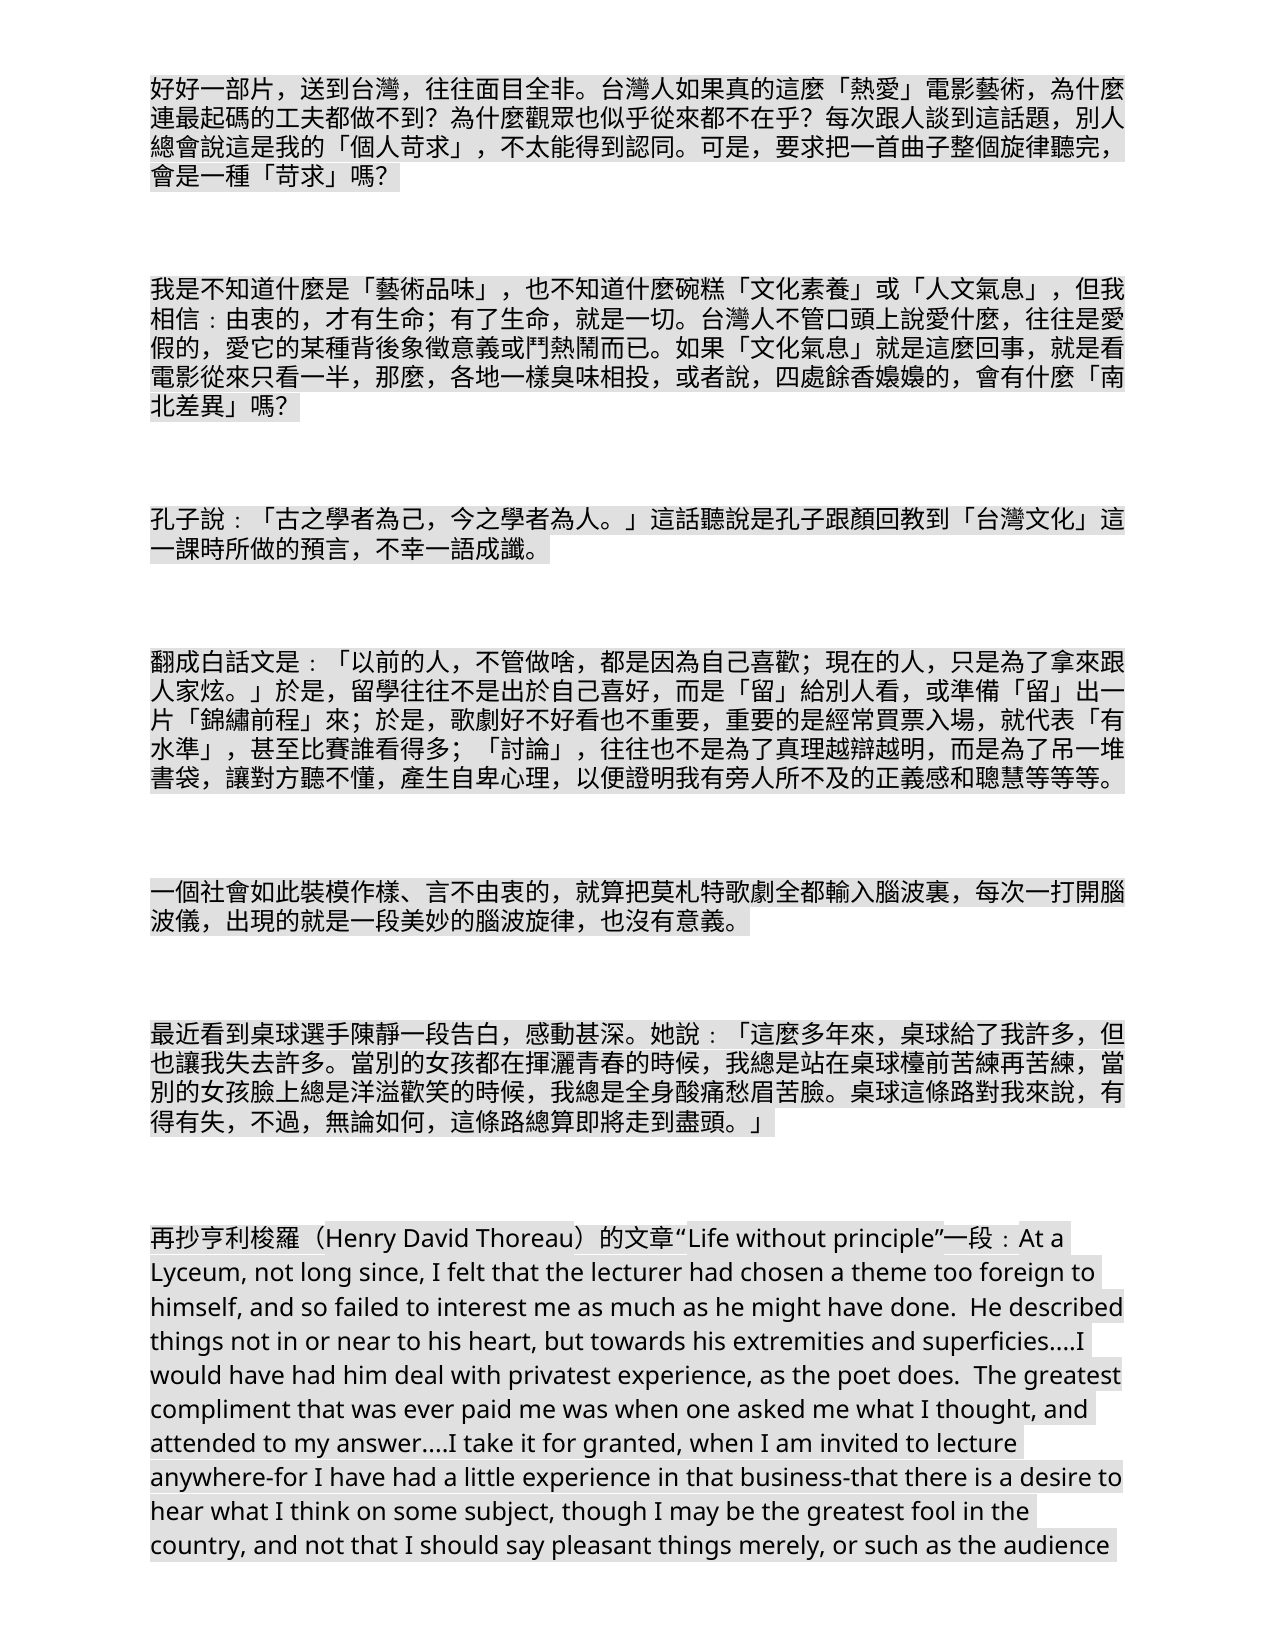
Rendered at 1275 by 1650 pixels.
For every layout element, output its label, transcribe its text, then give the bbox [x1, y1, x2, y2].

text 孔子說﹕「古之學者為己，今之學者為人。」這話聽說是孔子跟顏回教到「台灣文化」這一課時所做的預言，不幸一語成讖。 [150, 506, 1125, 564]
text 我是不知道什麼是「藝術品味」，也不知道什麼碗糕「文化素養」或「人文氣息」，但我相信﹕由衷的，才有生命；有了生命，就是一切。台灣人不管口頭上說愛什麼，往往是愛假的，愛它的某種背後象徵意義或鬥熱鬧而已。如果「文化氣息」就是這麼回事，就是看電影從來只看一半，那麼，各地一樣臭味相投，或者說，四處餘香嬝嬝的，會有什麼「南北差異」嗎？ [150, 276, 1125, 422]
text 最近看到桌球選手陳靜一段告白，感動甚深。她說﹕「這麼多年來，桌球給了我許多，但也讓我失去許多。當別的女孩都在揮灑青春的時候，我總是站在桌球檯前苦練再苦練，當別的女孩臉上總是洋溢歡笑的時候，我總是全身酸痛愁眉苦臉。桌球這條路對我來說，有得有失，不過，無論如何，這條路總算即將走到盡頭。」 [150, 1020, 1125, 1137]
text 好好一部片，送到台灣，往往面目全非。台灣人如果真的這麼「熱愛」電影藝術，為什麼連最起碼的工夫都做不到？為什麼觀眾也似乎從來都不在乎？每次跟人談到這話題，別人總會說這是我的「個人苛求」，不太能得到認同。可是，要求把一首曲子整個旋律聽完，會是一種「苛求」嗎？ [150, 75, 1125, 192]
text 翻成白話文是﹕「以前的人，不管做啥，都是因為自己喜歡；現在的人，只是為了拿來跟人家炫。」於是，留學往往不是出於自己喜好，而是「留」給別人看，或準備「留」出一片「錦繡前程」來；於是，歌劇好不好看也不重要，重要的是經常買票入場，就代表「有水準」，甚至比賽誰看得多；「討論」，往往也不是為了真理越辯越明，而是為了吊一堆書袋，讓對方聽不懂，產生自卑心理，以便證明我有旁人所不及的正義感和聰慧等等等。 [150, 648, 1125, 794]
text 再抄亨利梭羅（Henry David Thoreau）的文章“Life without principle”一段﹕At a Lyceum, not long since, I felt that the lecturer had chosen a theme too foreign to himself, and so failed to interest me as much as he might have done. He described things not in or near to his heart, but towards his extremities and superficies....I would have had him deal with privatest experience, as the poet does. The greatest compliment that was ever paid me was when one asked me what I thought, and attended to my answer....I take it for granted, when I am invited to lecture anywhere-for I have had a little experience in that business-that there is a desire to hear what I think on some subject, though I may be the greatest fool in the country, and not that I should say pleasant things merely, or such as the audience [150, 1221, 1125, 1562]
text 一個社會如此裝模作樣、言不由衷的，就算把莫札特歌劇全都輸入腦波裏，每次一打開腦波儀，出現的就是一段美妙的腦波旋律，也沒有意義。 [150, 878, 1125, 936]
